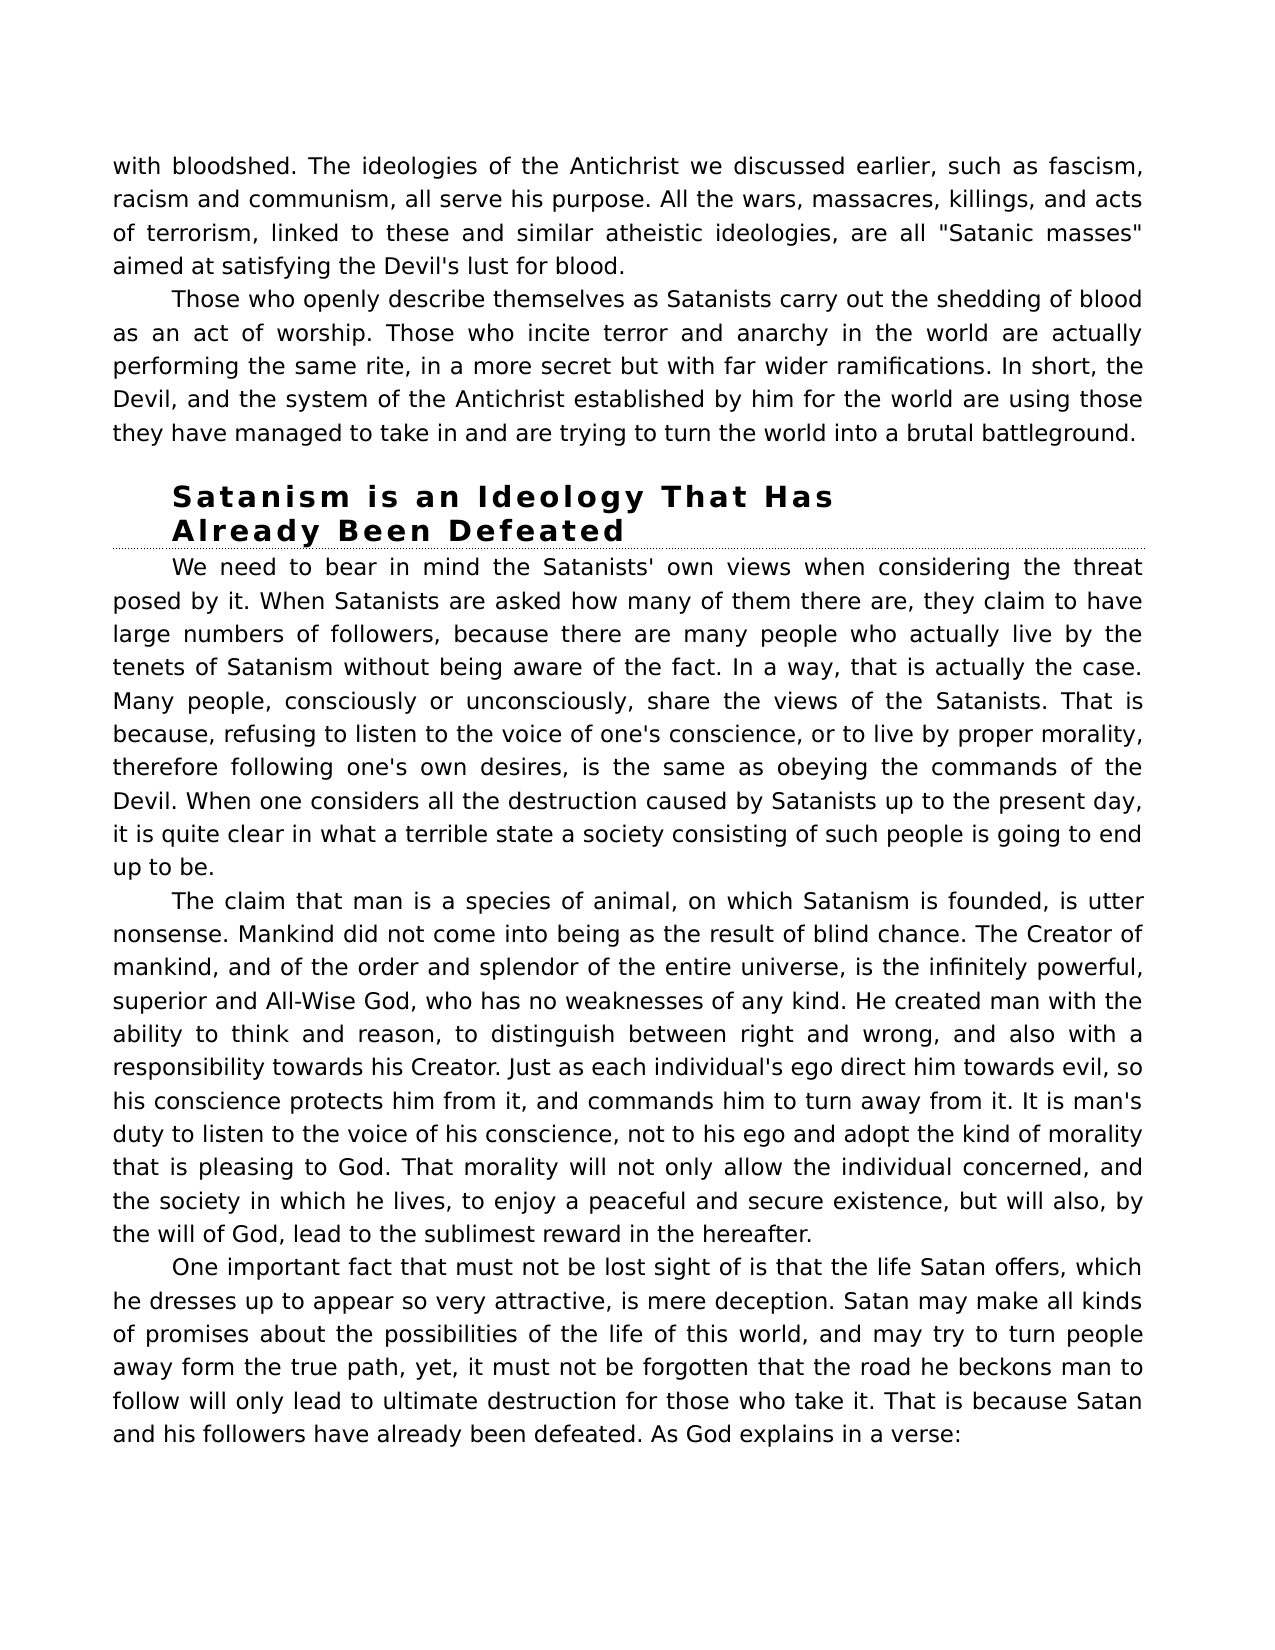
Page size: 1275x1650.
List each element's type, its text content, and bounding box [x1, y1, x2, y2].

text The claim that man is a species of animal, on which Satanism is founded, is utter nonsense. Mankind did not come into being as the result of blind chance. The Creator of mankind, and of the order and splendor of the entire universe, is the infinitely powerful, superior and All-Wise God, who has no weaknesses of any kind. He created man with the ability to think and reason, to distinguish between right and wrong, and also with a responsibility towards his Creator. Just as each individual's ego direct him towards evil, so his conscience protects him from it, and commands him to turn away from it. It is man's duty to listen to the voice of his conscience, not to his ego and adopt the kind of morality that is pleasing to God. That morality will not only allow the individual concerned, and the society in which he lives, to enjoy a peaceful and secure existence, but will also, by the will of God, lead to the sublimest reward in the hereafter. [112, 882, 1145, 1249]
text Those who openly describe themselves as Satanists carry out the shedding of blood as an act of worship. Those who incite terror and anarchy in the world are actually performing the same rite, in a more secret but with far wider ramifications. In short, the Devil, and the system of the Antichrist established by him for the world are using those they have managed to take in and are trying to turn the world into a brutal battleground. [112, 281, 1145, 448]
text One important fact that must not be lost sight of is that the life Satan offers, which he dresses up to appear so very attractive, is mere deception. Satan may make all kinds of promises about the possibilities of the life of this world, and may try to turn people away form the true path, yet, it must not be forgotten that the road he beckons man to follow will only lead to ultimate destruction for those who take it. That is because Satan and his followers have already been defeated. As God explains in a verse: [112, 1249, 1145, 1449]
text Satanism is an Ideology That Has [112, 481, 1145, 514]
text Already Been Defeated [112, 514, 1145, 549]
text with bloodshed. The ideologies of the Antichrist we discussed earlier, such as fascism, racism and communism, all serve his purpose. All the wars, massacres, killings, and acts of terrorism, linked to these and similar atheistic ideologies, are all "Satanic masses" aimed at satisfying the Devil's lust for blood. [112, 148, 1145, 281]
text We need to bear in mind the Satanists' own views when considering the threat posed by it. When Satanists are asked how many of them there are, they claim to have large numbers of followers, because there are many people who actually live by the tenets of Satanism without being aware of the fact. In a way, that is actually the case. Many people, consciously or unconsciously, share the views of the Satanists. That is because, refusing to listen to the voice of one's conscience, or to live by proper morality, therefore following one's own desires, is the same as obeying the commands of the Devil. When one considers all the destruction caused by Satanists up to the present day, it is quite clear in what a terrible state a society consisting of such people is going to end up to be. [112, 549, 1145, 882]
